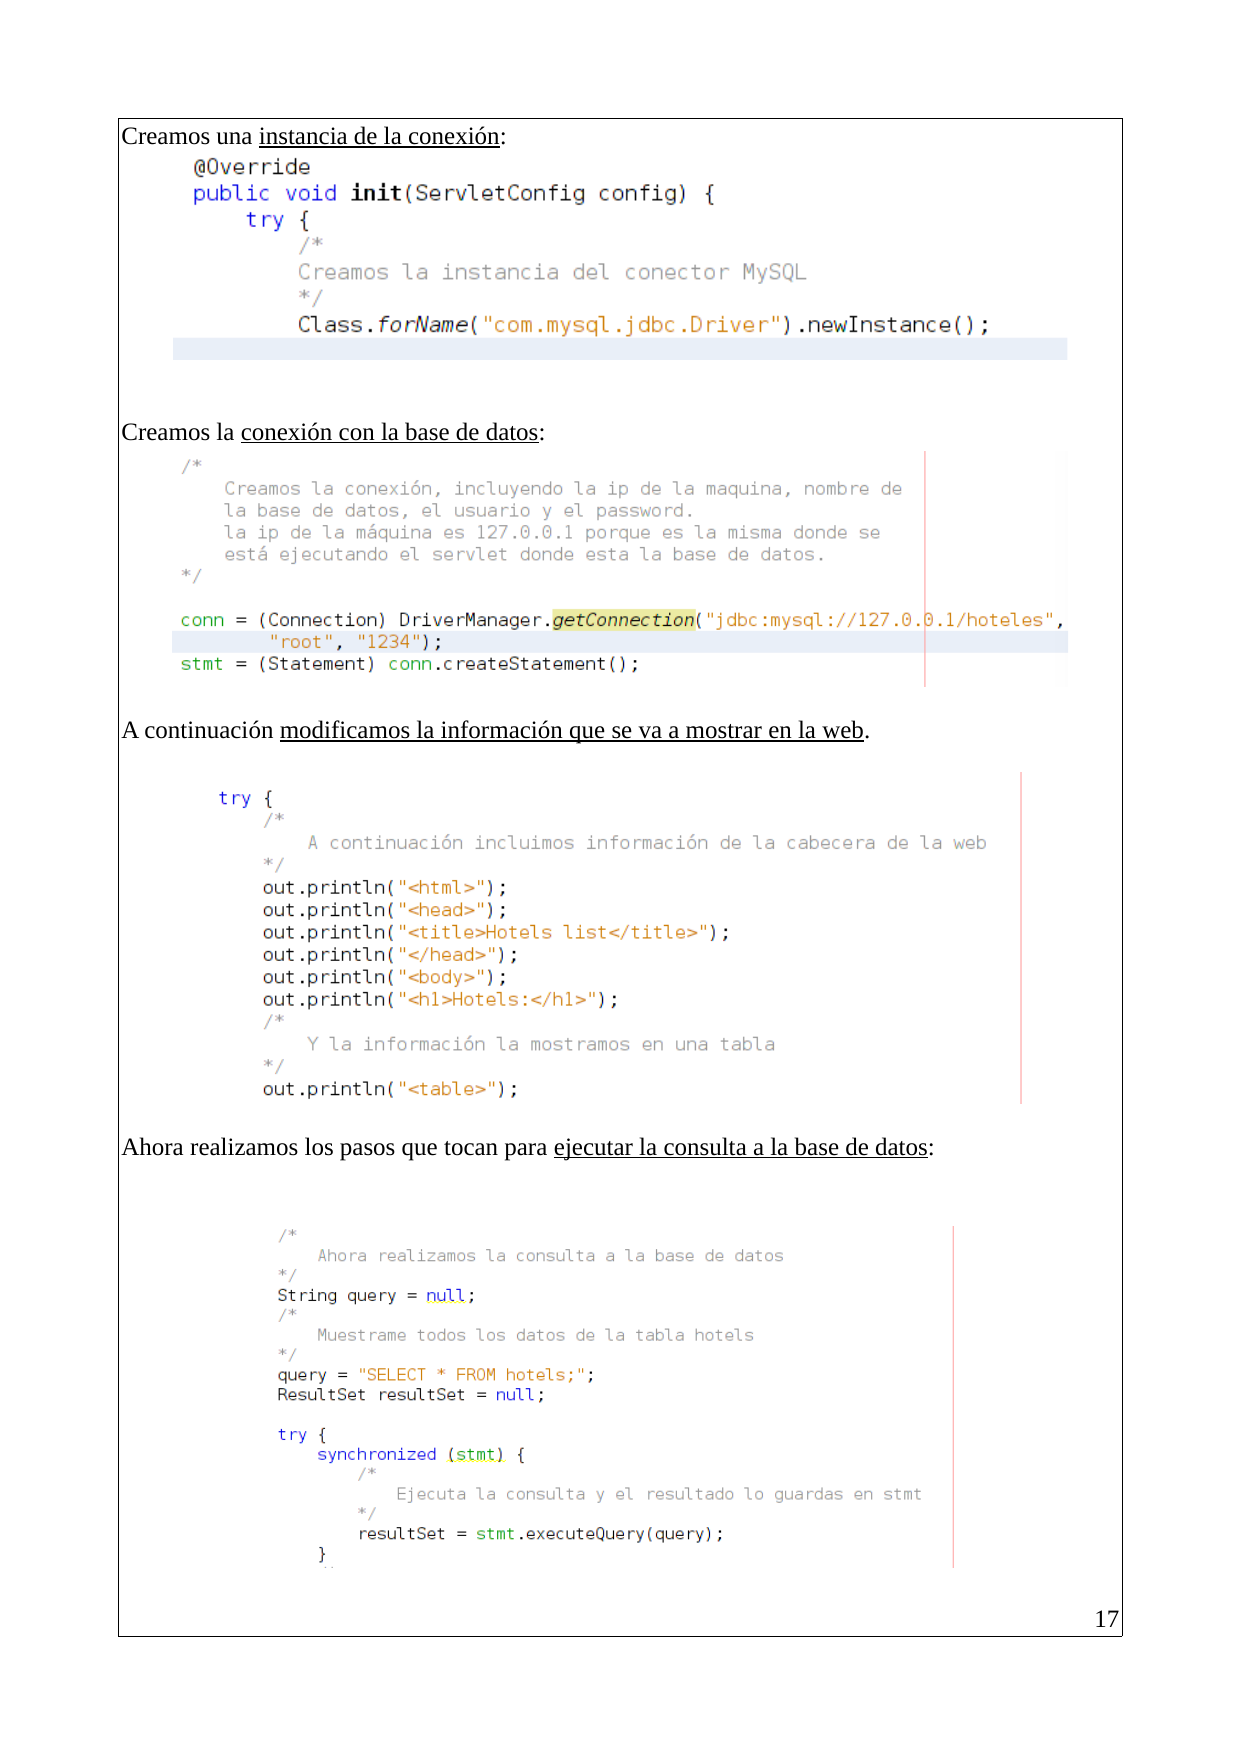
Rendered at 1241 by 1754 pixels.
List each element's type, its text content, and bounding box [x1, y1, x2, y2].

text Creamos una instancia de la conexión: [121, 121, 1119, 150]
picture [217, 772, 1023, 1104]
picture [172, 451, 1069, 687]
picture [271, 1226, 955, 1568]
picture [173, 151, 1068, 360]
text Ahora realizamos los pasos que tocan para ejecutar la consulta a la base de datos: [121, 1132, 1119, 1161]
text Creamos la conexión con la base de datos: [121, 417, 1119, 446]
text A continuación modificamos la información que se va a mostrar en la web. [121, 715, 1119, 744]
